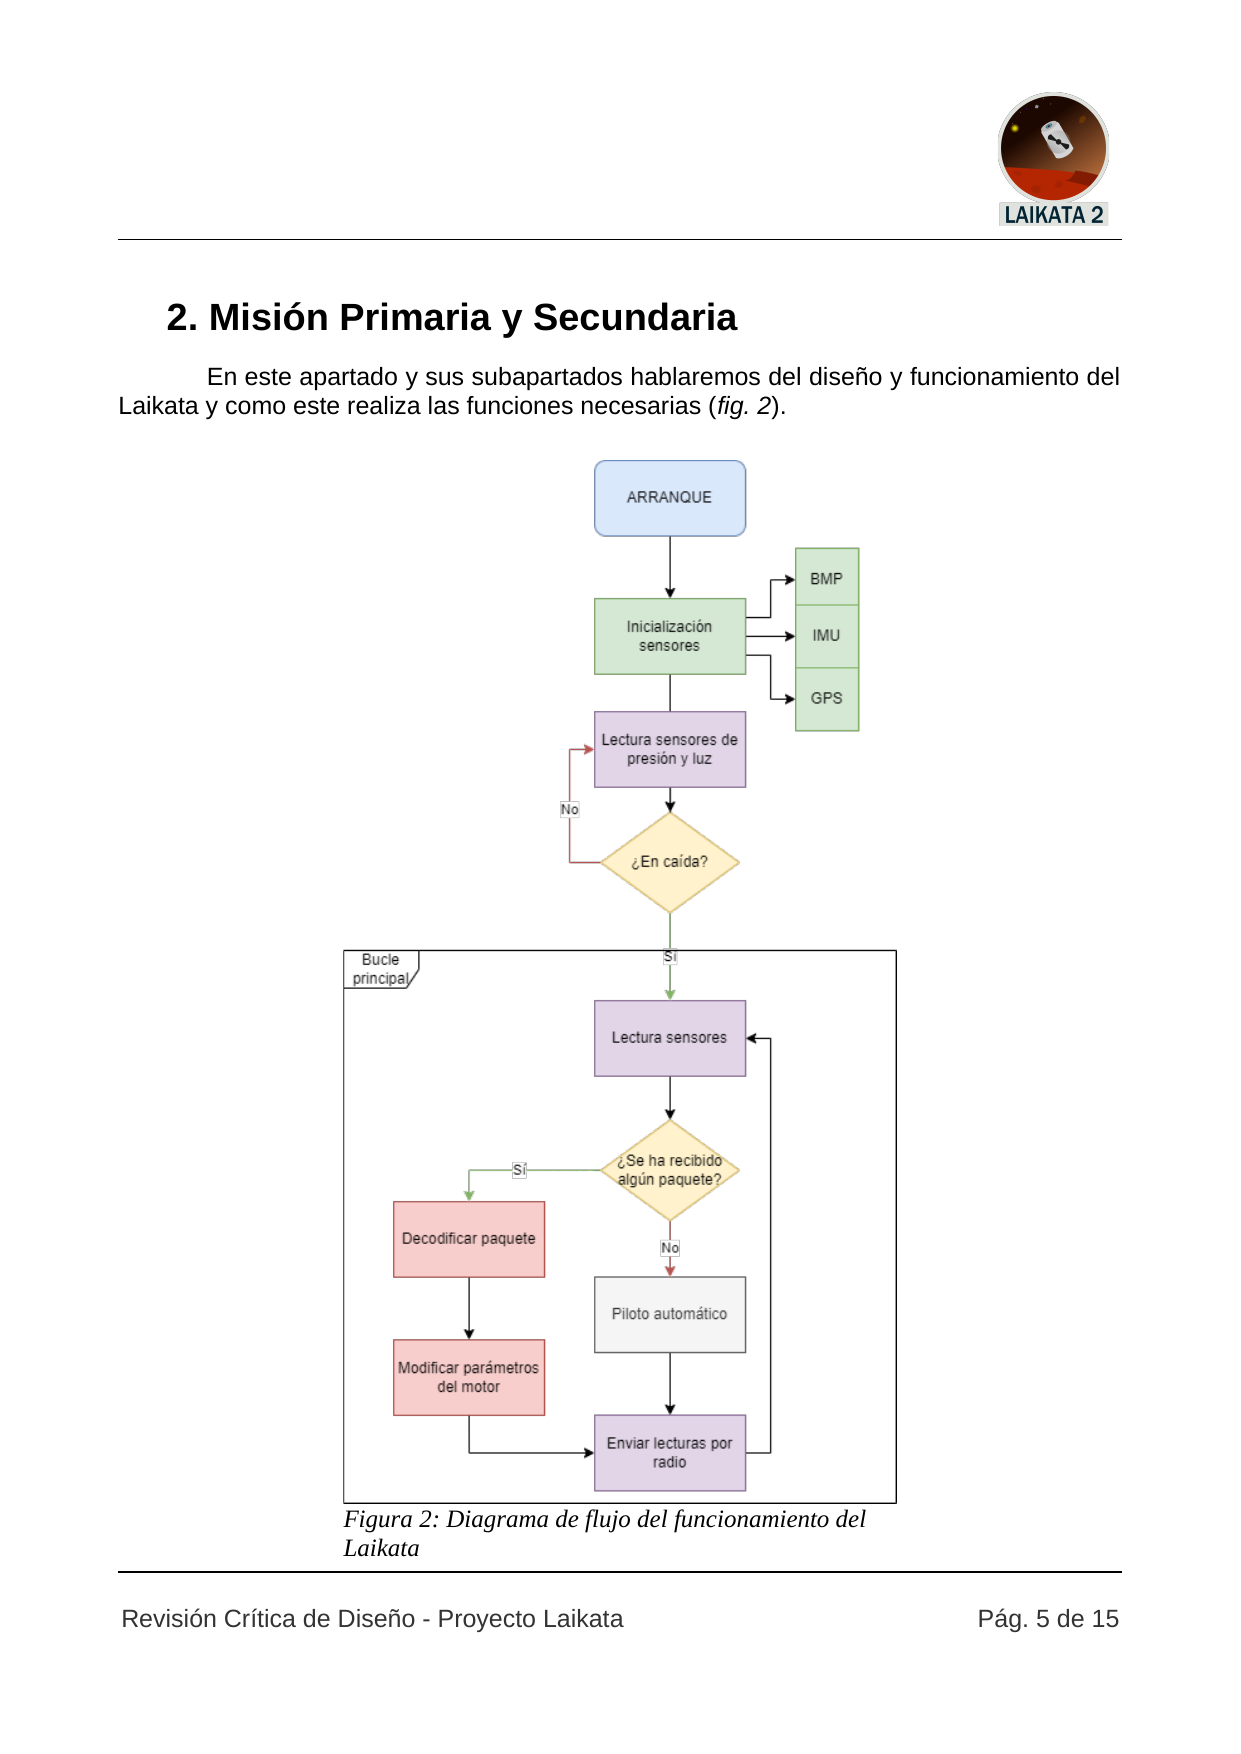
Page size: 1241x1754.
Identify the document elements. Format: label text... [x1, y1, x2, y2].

text Figura 2: Diagrama de flujo del funcionamiento del Laikata [343, 1504, 897, 1561]
text [343, 448, 897, 460]
text En este apartado y sus subapartados hablaremos del diseño y funcionamiento del Laikata y como este realiza las funciones necesarias (fig. 2). [118, 362, 1122, 420]
picture [997, 92, 1110, 226]
picture [343, 460, 897, 1504]
subtitle Misión Primaria y Secundaria [156, 294, 1122, 338]
